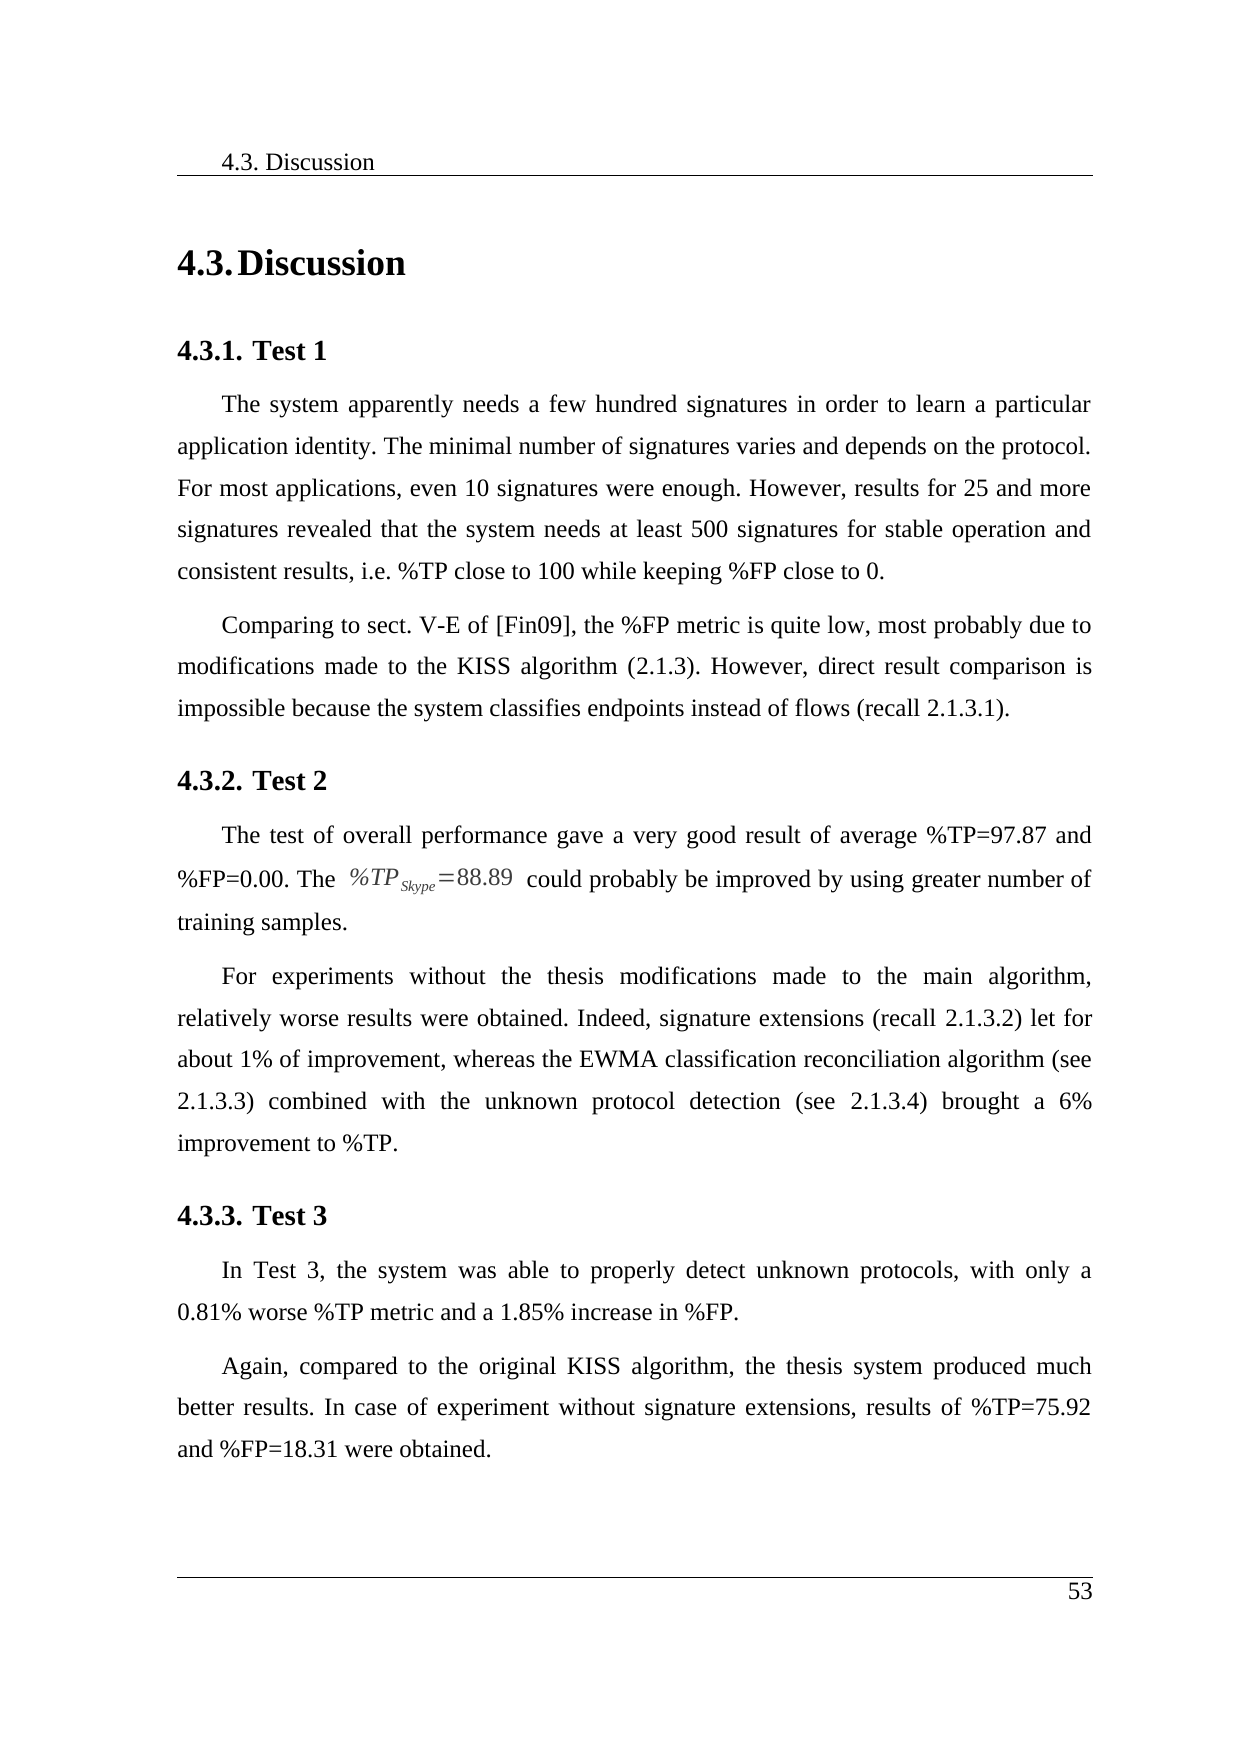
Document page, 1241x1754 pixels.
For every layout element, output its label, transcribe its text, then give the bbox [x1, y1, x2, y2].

subtitle Discussion [177, 242, 1093, 284]
text In Test 3, the system was able to properly detect unknown protocols, with only a 0.81% worse %TP metric and a 1.85% increase in %FP. [177, 1256, 1093, 1325]
text For experiments without the thesis modifications made to the main algorithm, relatively worse results were obtained. Indeed, signature extensions (recall 2.1.3.2) let for about 1% of improvement, whereas the EWMA classification reconciliation algorithm (see 2.1.3.3) combined with the unknown protocol detection (see 2.1.3.4) brought a 6% improvement to %TP. [177, 962, 1093, 1156]
subtitle Test 1 [177, 334, 1093, 366]
text Again, compared to the original KISS algorithm, the thesis system produced much better results. In case of experiment without signature extensions, results of %TP=75.92 and %FP=18.31 were obtained. [177, 1352, 1093, 1463]
subtitle Test 3 [177, 1199, 1093, 1232]
text The test of overall performance gave a very good result of average %TP=97.87 and %FP=0.00. The could probably be improved by using greater number of training samples. [177, 822, 1093, 936]
text Comparing to sect. V-E of [Fin09], the %FP metric is quite low, most probably due to modifications made to the KISS algorithm (2.1.3.). However, direct result comparison is impossible because the system classifies endpoints instead of flows (recall 2.1.3.1). [177, 611, 1093, 722]
subtitle Test 2 [177, 765, 1093, 797]
text The system apparently needs a few hundred signatures in order to learn a particular application identity. The minimal number of signatures varies and depends on the protocol. For most applications, even 10 signatures were enough. However, results for 25 and more signatures revealed that the system needs at least 500 signatures for stable operation and consistent results, i.e. %TP close to 100 while keeping %FP close to 0. [177, 391, 1093, 584]
